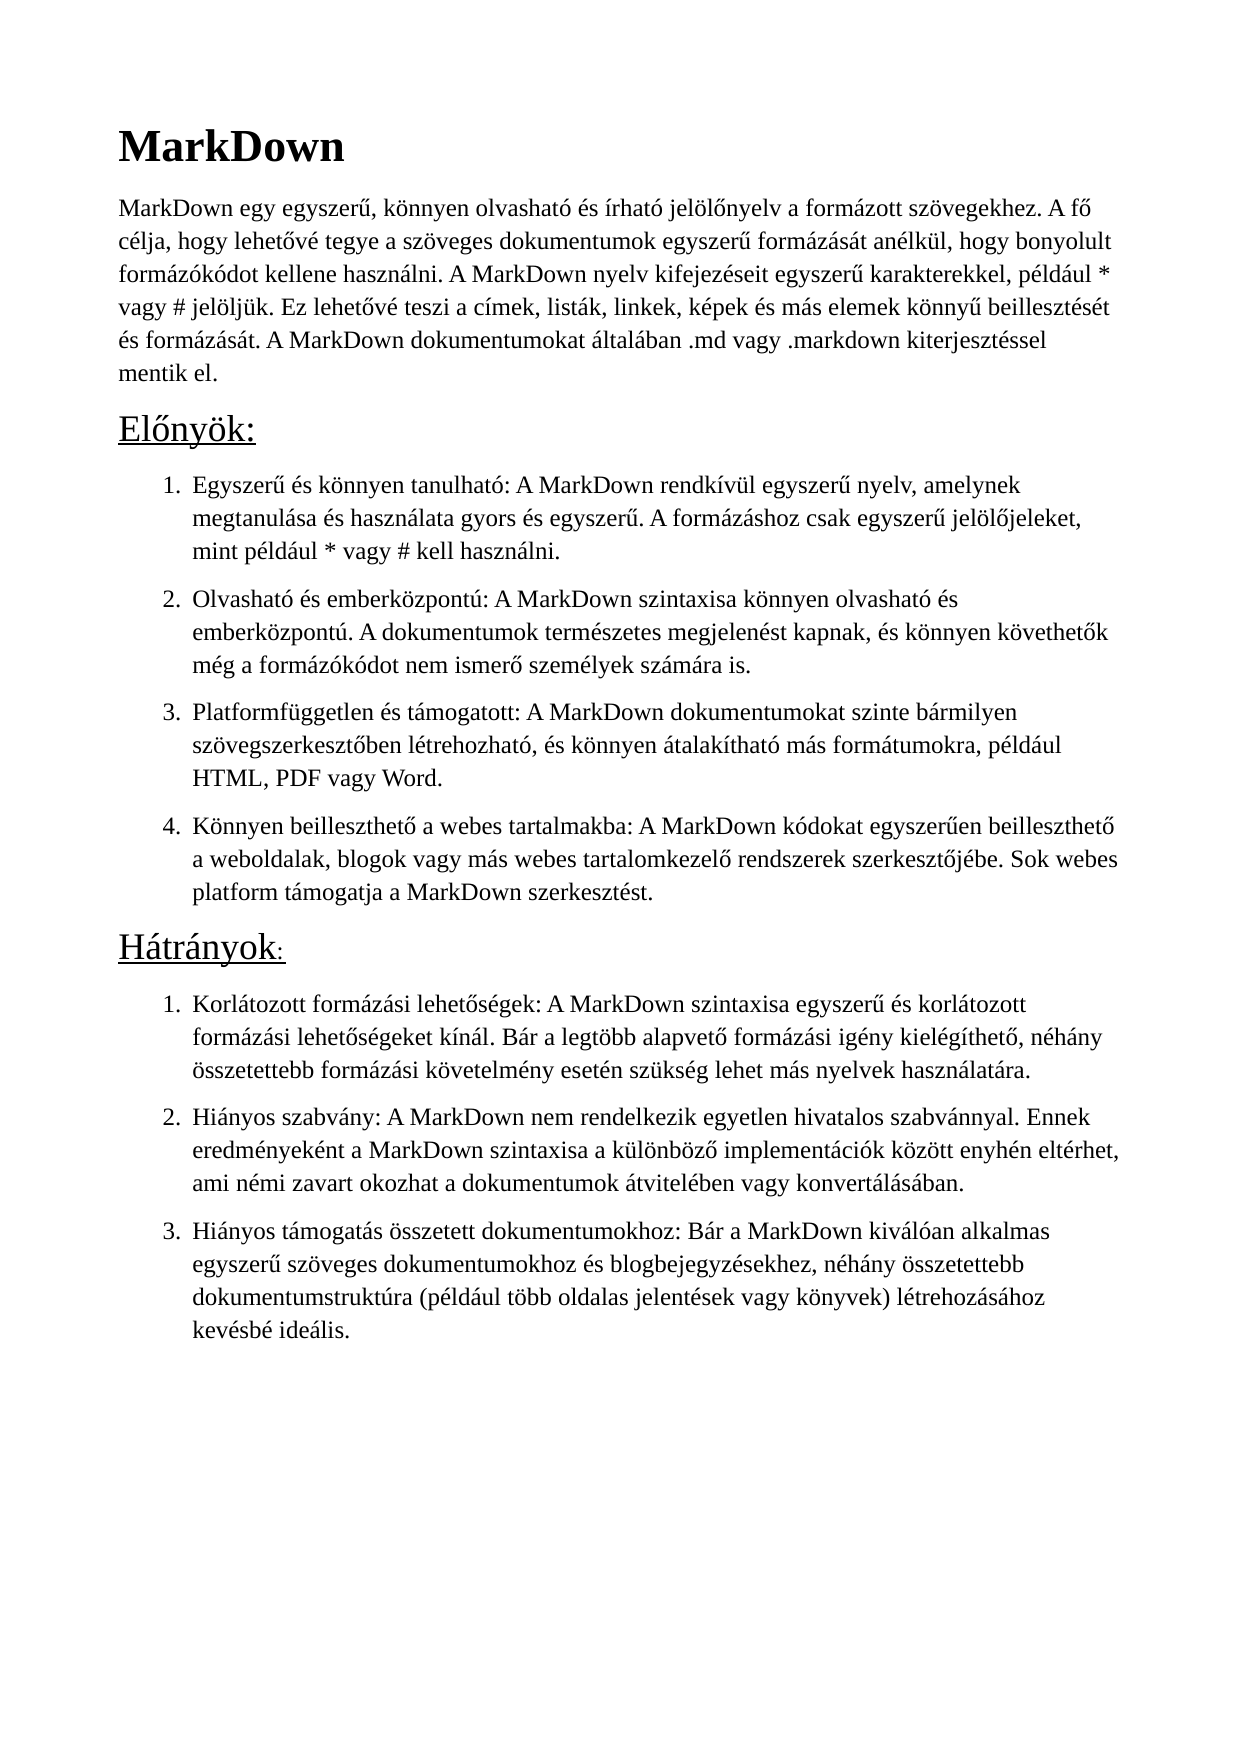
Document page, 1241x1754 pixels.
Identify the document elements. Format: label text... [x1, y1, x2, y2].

text MarkDown egy egyszerű, könnyen olvasható és írható jelölőnyelv a formázott szövegekhez. A fő célja, hogy lehetővé tegye a szöveges dokumentumok egyszerű formázását anélkül, hogy bonyolult formázókódot kellene használni. A MarkDown nyelv kifejezéseit egyszerű karakterekkel, például * vagy # jelöljük. Ez lehetővé teszi a címek, listák, linkek, képek és más elemek könnyű beillesztését és formázását. A MarkDown dokumentumokat általában .md vagy .markdown kiterjesztéssel mentik el. [118, 193, 1122, 387]
list Egyszerű és könnyen tanulható: A MarkDown rendkívül egyszerű nyelv, amelynek megtanulása és használata gyors és egyszerű. A formázáshoz csak egyszerű jelölőjeleket, mint például * vagy # kell használni. [162, 470, 1122, 565]
text MarkDown [118, 118, 1122, 171]
text Előnyök: [118, 406, 1122, 449]
list Könnyen beilleszthető a webes tartalmakba: A MarkDown kódokat egyszerűen beilleszthető a weboldalak, blogok vagy más webes tartalomkezelő rendszerek szerkesztőjébe. Sok webes platform támogatja a MarkDown szerkesztést. [162, 811, 1122, 906]
text Hátrányok: [118, 925, 1122, 968]
list Platformfüggetlen és támogatott: A MarkDown dokumentumokat szinte bármilyen szövegszerkesztőben létrehozható, és könnyen átalakítható más formátumokra, például HTML, PDF vagy Word. [162, 697, 1122, 792]
list Hiányos szabvány: A MarkDown nem rendelkezik egyetlen hivatalos szabvánnyal. Ennek eredményeként a MarkDown szintaxisa a különböző implementációk között enyhén eltérhet, ami némi zavart okozhat a dokumentumok átvitelében vagy konvertálásában. [162, 1102, 1122, 1197]
list Olvasható és emberközpontú: A MarkDown szintaxisa könnyen olvasható és emberközpontú. A dokumentumok természetes megjelenést kapnak, és könnyen követhetők még a formázókódot nem ismerő személyek számára is. [162, 584, 1122, 678]
list Korlátozott formázási lehetőségek: A MarkDown szintaxisa egyszerű és korlátozott formázási lehetőségeket kínál. Bár a legtöbb alapvető formázási igény kielégíthető, néhány összetettebb formázási követelmény esetén szükség lehet más nyelvek használatára. [162, 989, 1122, 1084]
list Hiányos támogatás összetett dokumentumokhoz: Bár a MarkDown kiválóan alkalmas egyszerű szöveges dokumentumokhoz és blogbejegyzésekhez, néhány összetettebb dokumentumstruktúra (például több oldalas jelentések vagy könyvek) létrehozásához kevésbé ideális. [162, 1216, 1122, 1344]
